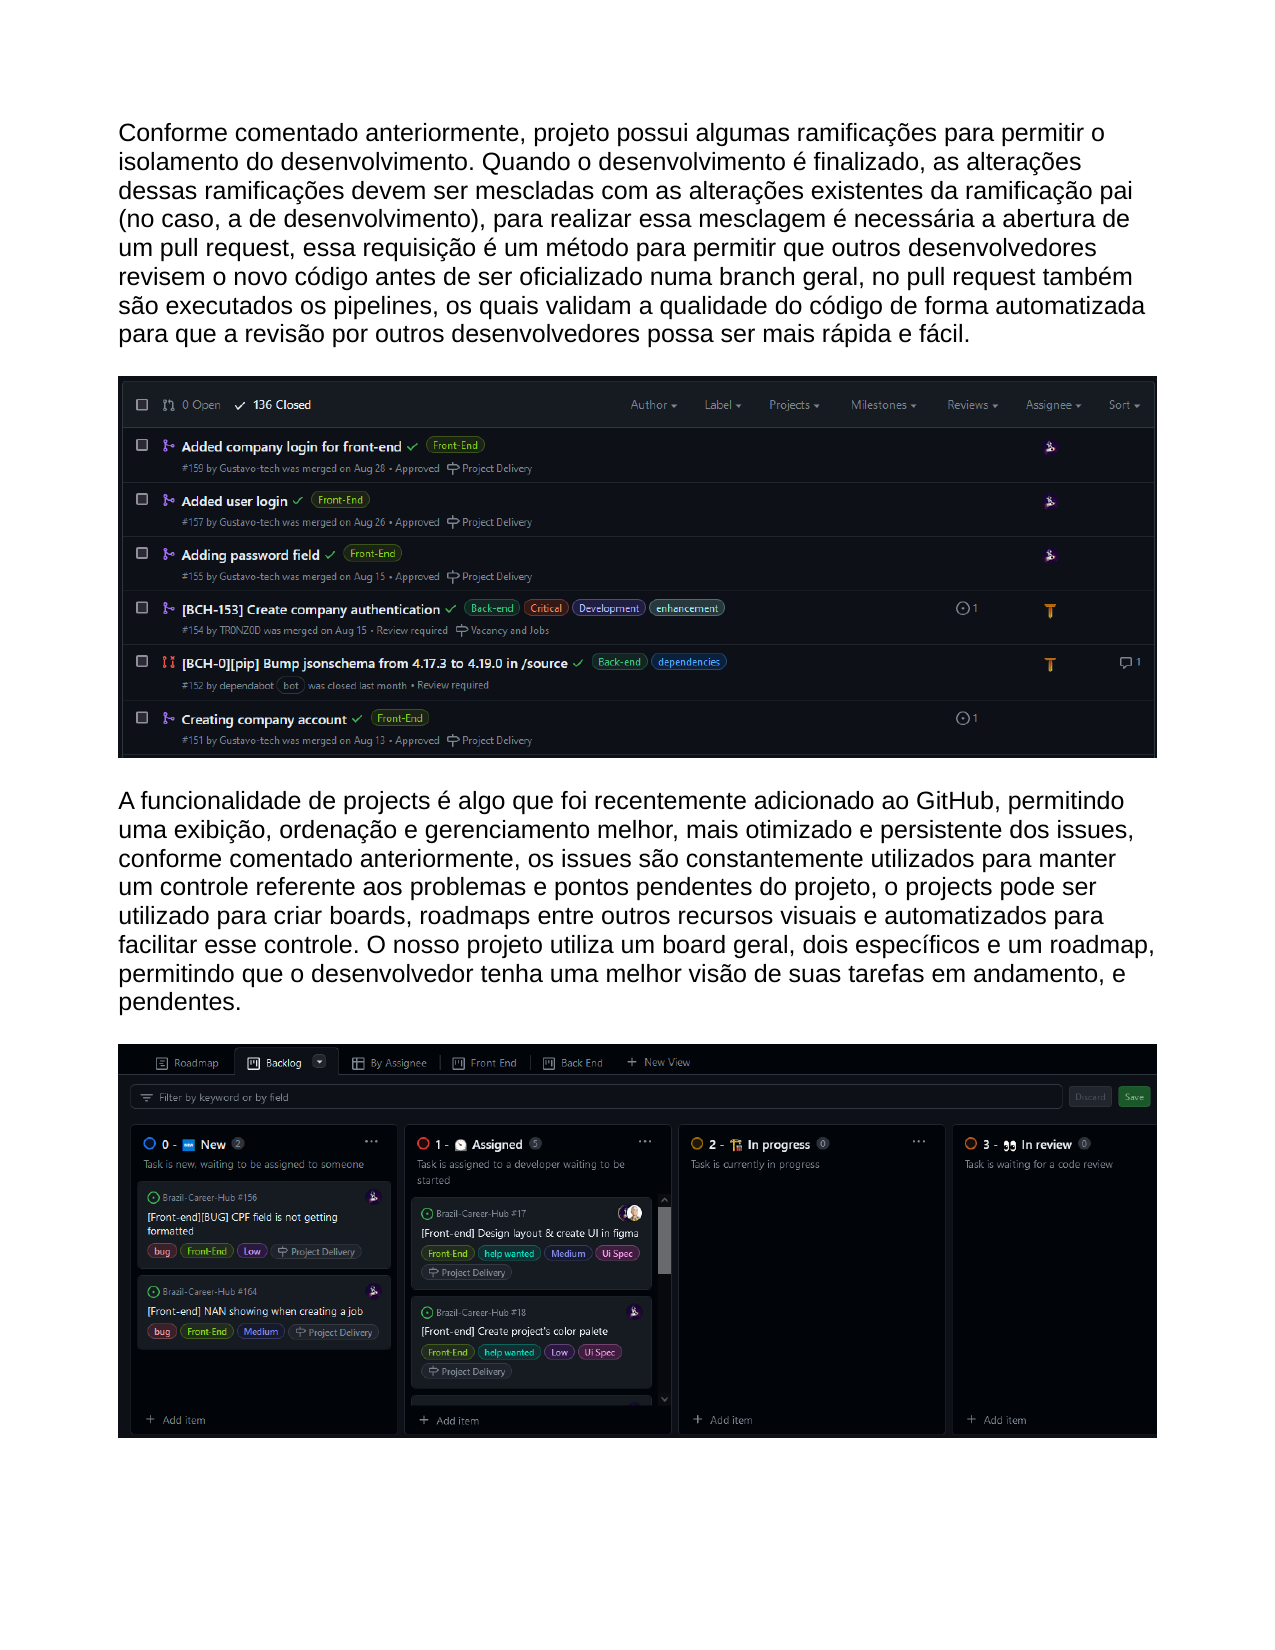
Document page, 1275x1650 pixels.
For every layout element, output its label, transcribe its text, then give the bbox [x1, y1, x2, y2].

picture [118, 376, 1157, 758]
text A funcionalidade de projects é algo que foi recentemente adicionado ao GitHub, permitindo uma exibição, ordenação e gerenciamento melhor, mais otimizado e persistente dos issues, conforme comentado anteriormente, os issues são constantemente utilizados para manter um controle referente aos problemas e pontos pendentes do projeto, o projects pode ser utilizado para criar boards, roadmaps entre outros recursos visuais e automatizados para facilitar esse controle. O nosso projeto utiliza um board geral, dois específicos e um roadmap, permitindo que o desenvolvedor tenha uma melhor visão de suas tarefas em andamento, e pendentes. [118, 786, 1157, 1016]
text Conforme comentado anteriormente, projeto possui algumas ramificações para permitir o isolamento do desenvolvimento. Quando o desenvolvimento é finalizado, as alterações dessas ramificações devem ser mescladas com as alterações existentes da ramificação pai (no caso, a de desenvolvimento), para realizar essa mesclagem é necessária a abertura de um pull request, essa requisição é um método para permitir que outros desenvolvedores revisem o novo código antes de ser oficializado numa branch geral, no pull request também são executados os pipelines, os quais validam a qualidade do código de forma automatizada para que a revisão por outros desenvolvedores possa ser mais rápida e fácil. [118, 118, 1157, 348]
picture [118, 1044, 1157, 1438]
